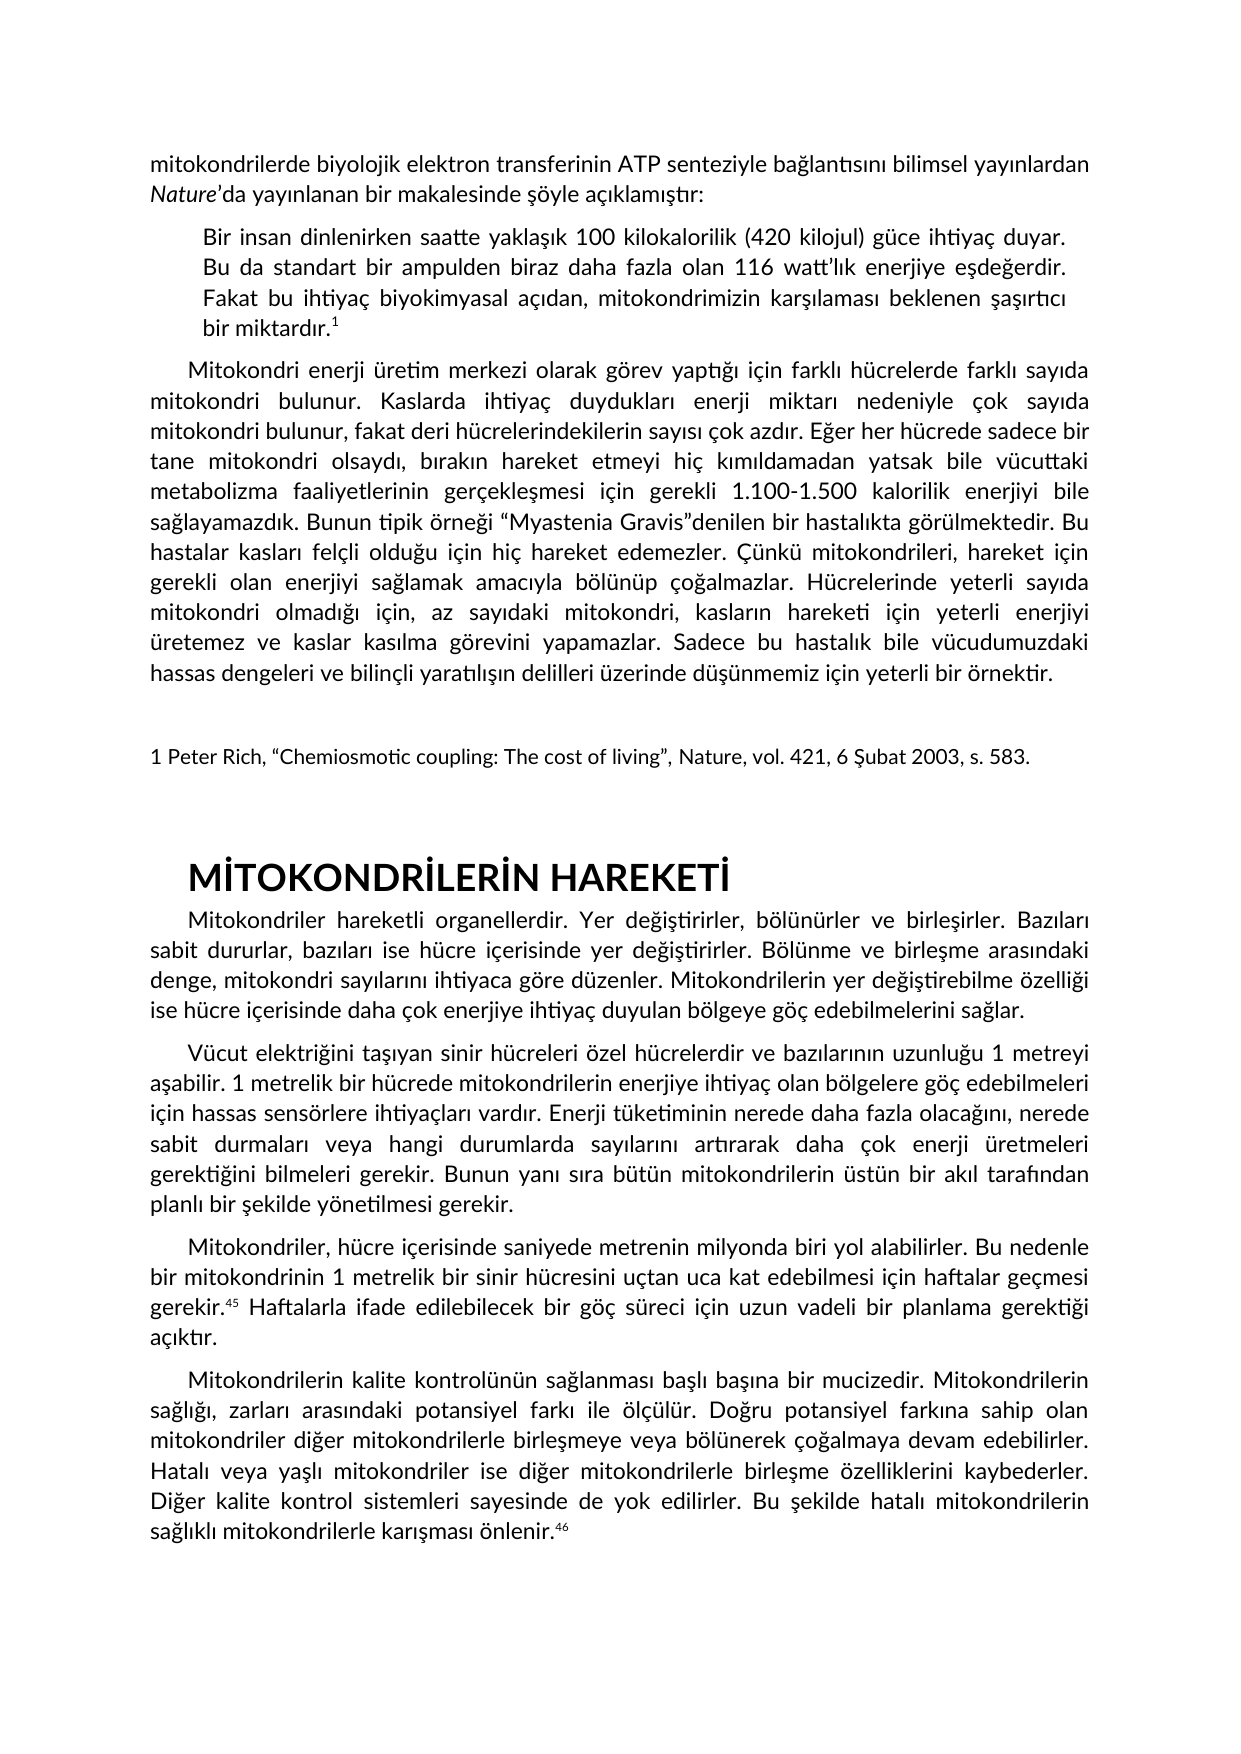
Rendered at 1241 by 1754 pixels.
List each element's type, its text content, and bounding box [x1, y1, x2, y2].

subtitle MİTOKONDRİLERİN HAREKETİ [187, 854, 1090, 899]
text Mitokondrilerin kalite kontrolünün sağlanması başlı başına bir mucizedir. Mitokondrilerin sağlığı, zarları arasındaki potansiyel farkı ile ölçülür. Doğru potansiyel farkına sahip olan mitokondriler diğer mitokondrilerle birleşmeye veya bölünerek çoğalmaya devam edebilirler. Hatalı veya yaşlı mitokondriler ise diğer mitokondrilerle birleşme özelliklerini kaybederler. Diğer kalite kontrol sistemleri sayesinde de yok edilirler. Bu şekilde hatalı mitokondrilerin sağlıklı mitokondrilerle karışması önlenir.46 [150, 1366, 1090, 1544]
text Vücut elektriğini taşıyan sinir hücreleri özel hücrelerdir ve bazılarının uzunluğu 1 metreyi aşabilir. 1 metrelik bir hücrede mitokondrilerin enerjiye ihtiyaç olan bölgelere göç edebilmeleri için hassas sensörlere ihtiyaçları vardır. Enerji tüketiminin nerede daha fazla olacağını, nerede sabit durmaları veya hangi durumlarda sayılarını artırarak daha çok enerji üretmeleri gerektiğini bilmeleri gerekir. Bunun yanı sıra bütün mitokondrilerin üstün bir akıl tarafından planlı bir şekilde yönetilmesi gerekir. [150, 1039, 1090, 1217]
text Mitokondriler hareketli organellerdir. Yer değiştirirler, bölünürler ve birleşirler. Bazıları sabit dururlar, bazıları ise hücre içerisinde yer değiştirirler. Bölünme ve birleşme arasındaki denge, mitokondri sayılarını ihtiyaca göre düzenler. Mitokondrilerin yer değiştirebilme özelliği ise hücre içerisinde daha çok enerjiye ihtiyaç duyulan bölgeye göç edebilmelerini sağlar. [150, 905, 1090, 1023]
text mitokondrilerde biyolojik elektron transferinin ATP senteziyle bağlantısını bilimsel yayınlardan Nature’da yayınlanan bir makalesinde şöyle açıklamıştır: [150, 150, 1090, 208]
text 1 Peter Rich, “Chemiosmotic coupling: The cost of living”, Nature, vol. 421, 6 Şubat 2003, s. 583. [150, 744, 1090, 769]
text Mitokondriler, hücre içerisinde saniyede metrenin milyonda biri yol alabilirler. Bu nedenle bir mitokondrinin 1 metrelik bir sinir hücresini uçtan uca kat edebilmesi için haftalar geçmesi gerekir.45 Haftalarla ifade edilebilecek bir göç süreci için uzun vadeli bir planlama gerektiği açıktır. [150, 1232, 1090, 1351]
text Bir insan dinlenirken saatte yaklaşık 100 kilokalorilik (420 kilojul) güce ihtiyaç duyar. Bu da standart bir ampulden biraz daha fazla olan 116 watt’lık enerjiye eşdeğerdir. Fakat bu ihtiyaç biyokimyasal açıdan, mitokondrimizin karşılaması beklenen şaşırtıcı bir miktardır.1 [202, 223, 1068, 341]
text Mitokondri enerji üretim merkezi olarak görev yaptığı için farklı hücrelerde farklı sayıda mitokondri bulunur. Kaslarda ihtiyaç duydukları enerji miktarı nedeniyle çok sayıda mitokondri bulunur, fakat deri hücrelerindekilerin sayısı çok azdır. Eğer her hücrede sadece bir tane mitokondri olsaydı, bırakın hareket etmeyi hiç kımıldamadan yatsak bile vücuttaki metabolizma faaliyetlerinin gerçekleşmesi için gerekli 1.100-1.500 kalorilik enerjiyi bile sağlayamazdık. Bunun tipik örneği “Myastenia Gravis”denilen bir hastalıkta görülmektedir. Bu hastalar kasları felçli olduğu için hiç hareket edemezler. Çünkü mitokondrileri, hareket için gerekli olan enerjiyi sağlamak amacıyla bölünüp çoğalmazlar. Hücrelerinde yeterli sayıda mitokondri olmadığı için, az sayıdaki mitokondri, kasların hareketi için yeterli enerjiyi üretemez ve kaslar kasılma görevini yapamazlar. Sadece bu hastalık bile vücudumuzdaki hassas dengeleri ve bilinçli yaratılışın delilleri üzerinde düşünmemiz için yeterli bir örnektir. [150, 356, 1090, 686]
